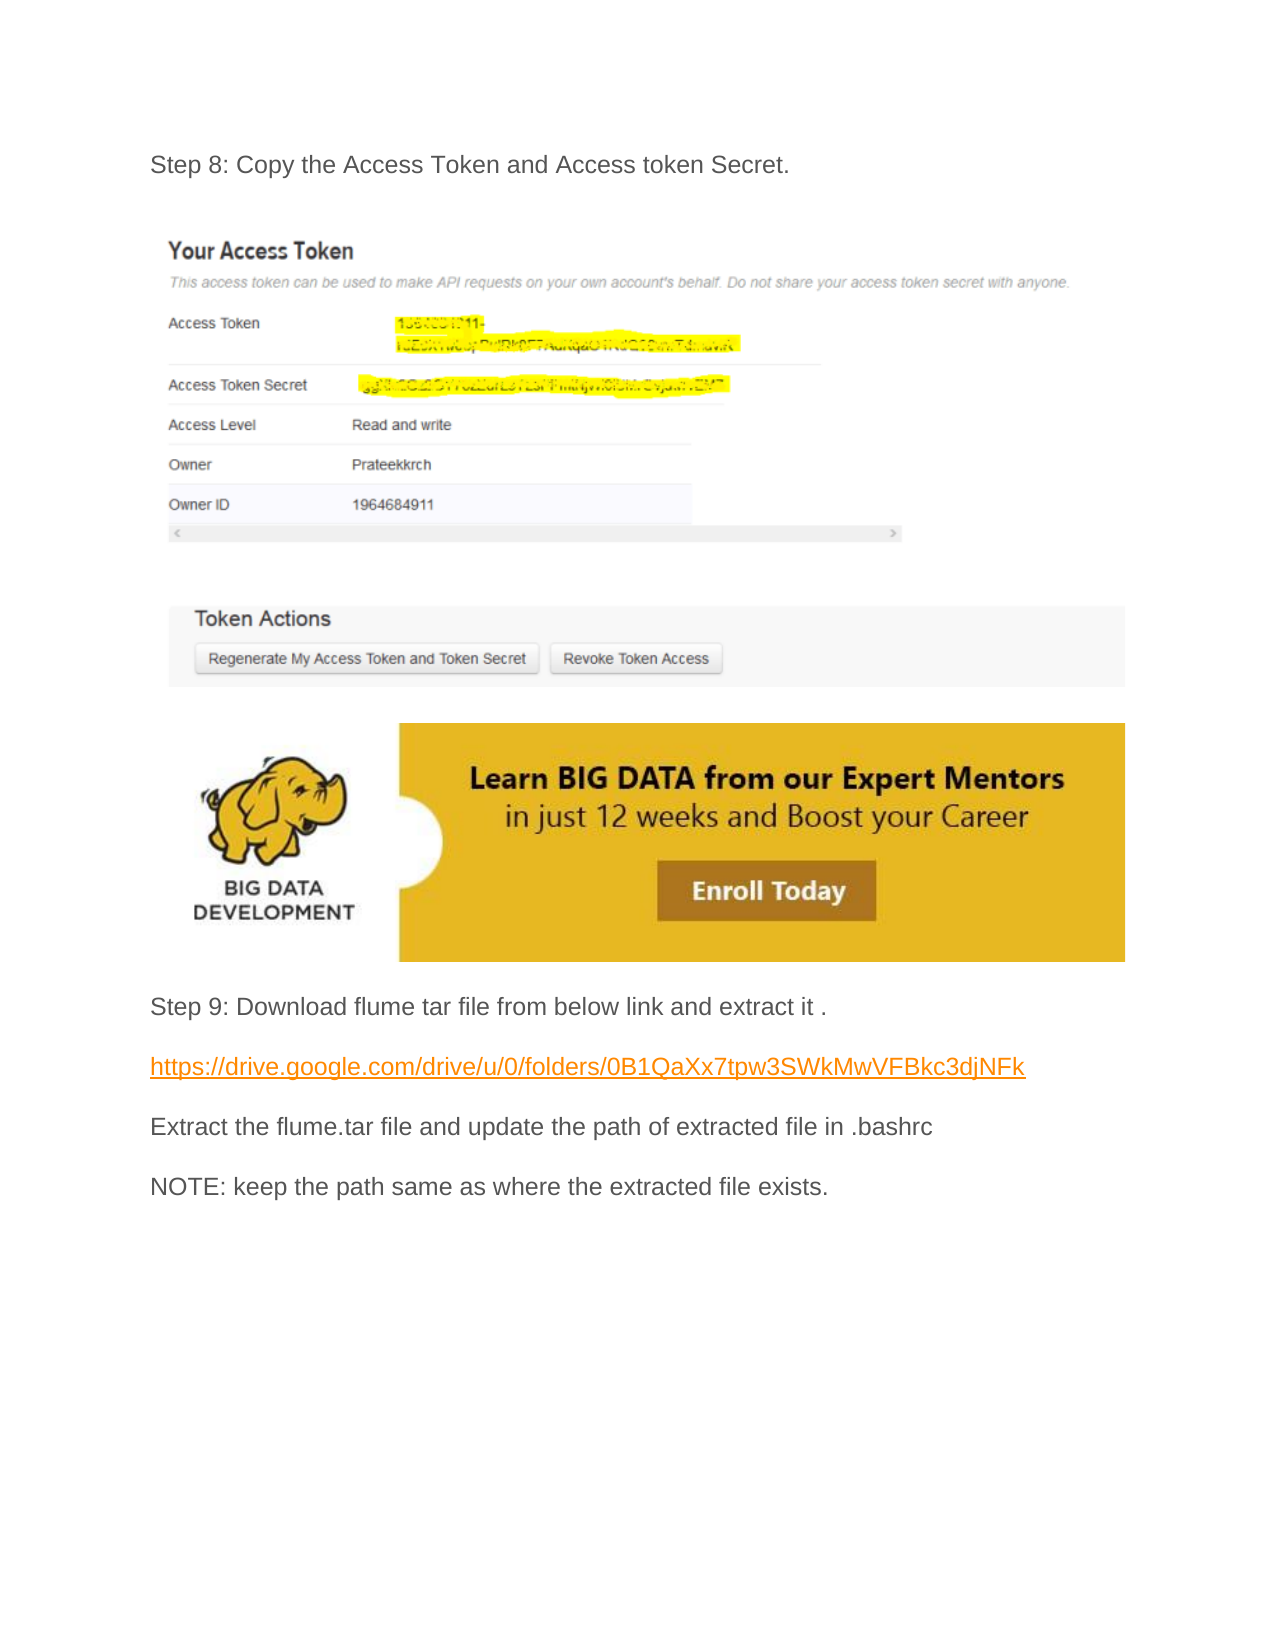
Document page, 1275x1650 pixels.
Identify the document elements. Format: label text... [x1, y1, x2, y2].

text https://drive.google.com/drive/u/0/folders/0B1QaXx7tpw3SWkMwVFBkc3djNFk [150, 1052, 1125, 1081]
text Step 9: Download flume tar file from below link and extract it . [150, 992, 1125, 1021]
text Extract the flume.tar file and update the path of extracted file in .bashrc [150, 1112, 1125, 1141]
picture [150, 210, 1125, 687]
picture [150, 723, 1125, 962]
text Step 8: Copy the Access Token and Access token Secret. [150, 150, 1125, 179]
text NOTE: keep the path same as where the extracted file exists. [150, 1172, 1125, 1201]
